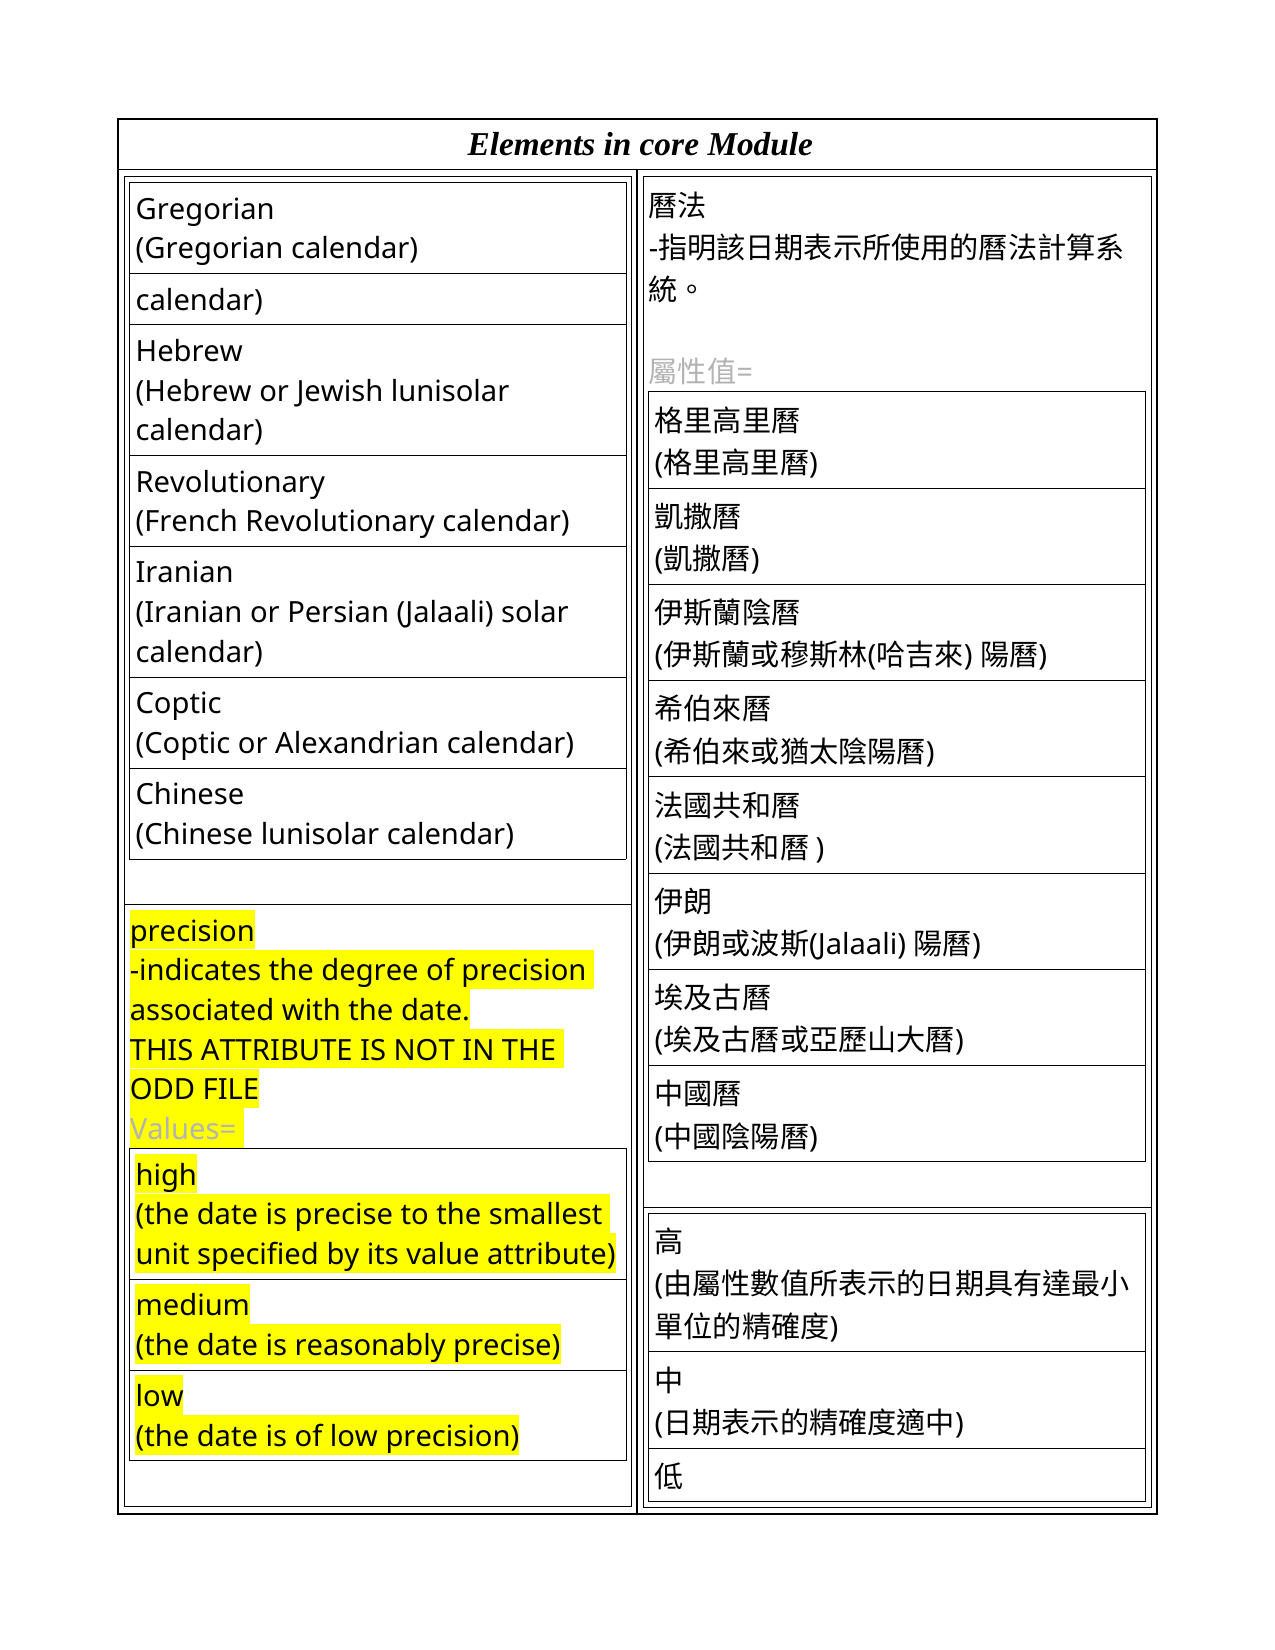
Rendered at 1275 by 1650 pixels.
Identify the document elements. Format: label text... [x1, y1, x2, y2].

table_cell 伊斯蘭陰曆 (伊斯蘭或穆斯林(哈吉來) 陽曆) [649, 585, 1145, 680]
table_cell precision -indicates the degree of precision associated with the date. THIS ATTRIBUTE IS NOT IN THE ODD FILE Values= [125, 905, 631, 1506]
table_cell 中國曆 (中國陰陽曆) [649, 1066, 1145, 1161]
table_cell 凱撒曆 (凱撒曆) [649, 489, 1145, 584]
table_header high (the date is precise to the smallest unit specified by its value attribute) [130, 1149, 626, 1278]
table_cell Iranian (Iranian or Persian (Jalaali) solar calendar) [130, 547, 626, 677]
table_header 曆法 -指明該日期表示所使用的曆法計算系統。 屬性值= [644, 177, 1151, 1207]
table_cell 伊朗 (伊朗或波斯(Jalaali) 陽曆) [649, 874, 1145, 969]
table_cell Chinese (Chinese lunisolar calendar) [130, 769, 626, 858]
table_cell [638, 170, 1156, 1513]
table_cell low (the date is of low precision) [130, 1371, 626, 1460]
table_cell 埃及古曆 (埃及古曆或亞歷山大曆) [649, 970, 1145, 1065]
table_cell medium (the date is reasonably precise) [130, 1280, 626, 1369]
table_cell [644, 1208, 1151, 1507]
table_header Elements in core Module [119, 120, 1156, 168]
table_cell 低 [649, 1449, 1145, 1501]
table_header 高 (由屬性數值所表示的日期具有達最小單位的精確度) [649, 1214, 1145, 1351]
table_header Gregorian (Gregorian calendar) [130, 183, 626, 273]
table_cell 法國共和曆 (法國共和曆 ) [649, 777, 1145, 872]
table_cell [119, 170, 636, 1513]
table_header [125, 177, 631, 904]
table_header 格里高里曆 (格里高里曆) [649, 392, 1145, 487]
table_cell 中 (日期表示的精確度適中) [649, 1352, 1145, 1447]
table_cell 希伯來曆 (希伯來或猶太陰陽曆) [649, 681, 1145, 776]
table_cell Islamic (Islamic or Muslim (hijri) lunar calendar) [130, 274, 626, 324]
table_cell Coptic (Coptic or Alexandrian calendar) [130, 678, 626, 767]
table_cell Hebrew (Hebrew or Jewish lunisolar calendar) [130, 325, 626, 455]
table_cell Revolutionary (French Revolutionary calendar) [130, 456, 626, 546]
